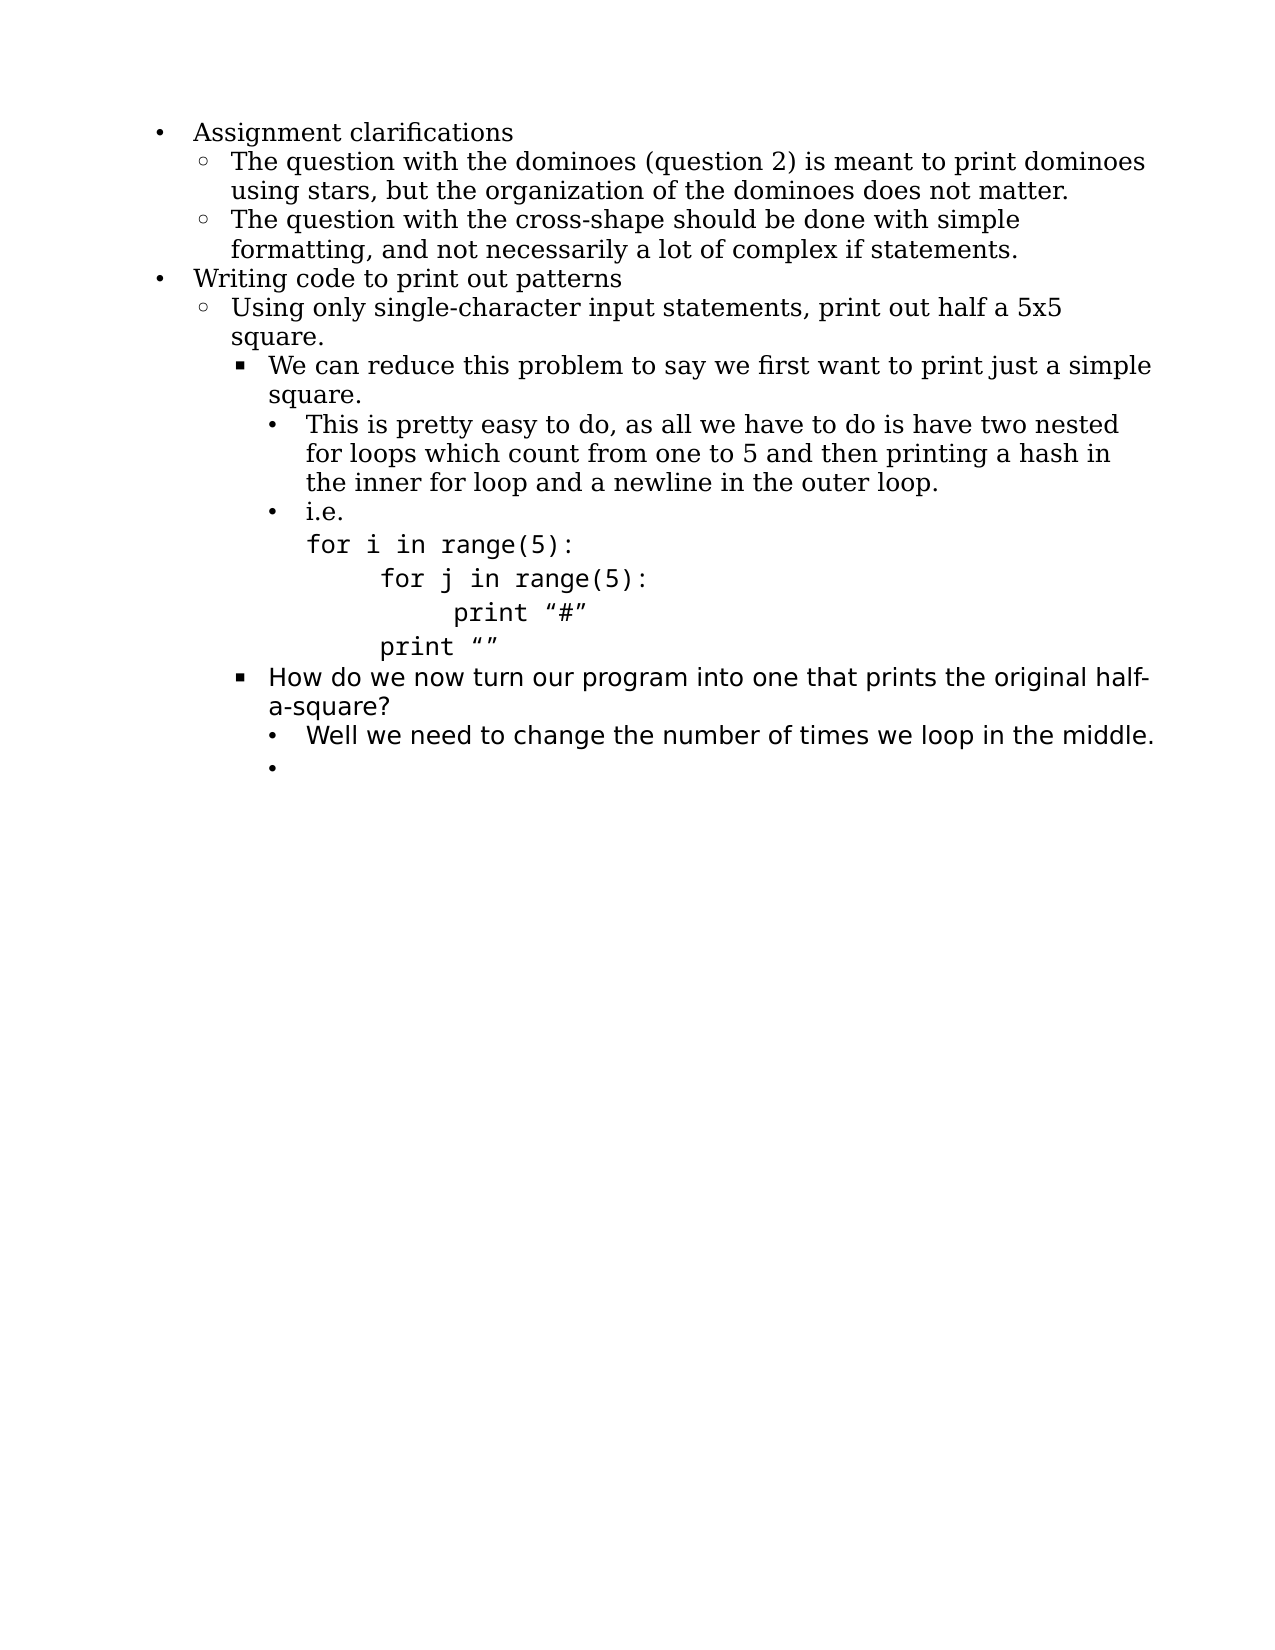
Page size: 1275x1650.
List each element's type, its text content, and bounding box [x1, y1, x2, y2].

list Writing code to print out patterns [156, 264, 1157, 293]
list This is pretty easy to do, as all we have to do is have two nested for loops which count from one to 5 and then printing a hash in the inner for loop and a newline in the outer loop. [268, 410, 1157, 497]
list The question with the cross-shape should be done with simple formatting, and not necessarily a lot of complex if statements. [193, 206, 1157, 264]
list Well we need to change the number of times we loop in the middle. [268, 721, 1157, 750]
list We can reduce this problem to say we first want to print just a simple square. [231, 351, 1157, 410]
list How do we now turn our program into one that prints the original half-a-square? [231, 663, 1157, 721]
list i.e. for i in range(5): for j in range(5): print “#” print “” [268, 497, 1157, 663]
list Assignment clarifications [156, 118, 1157, 147]
list Using only single-character input statements, print out half a 5x5 square. [193, 293, 1157, 351]
list The question with the dominoes (question 2) is meant to print dominoes using stars, but the organization of the dominoes does not matter. [193, 147, 1157, 206]
